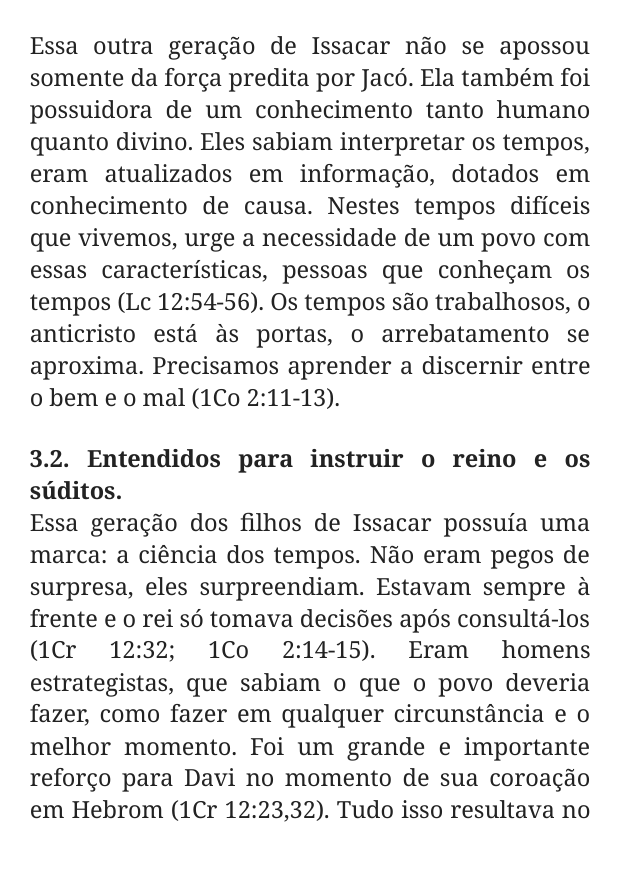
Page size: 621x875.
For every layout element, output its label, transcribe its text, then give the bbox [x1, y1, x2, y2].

text Essa geração dos filhos de Issacar possuía uma marca: a ciência dos tempos. Não eram pegos de surpresa, eles surpreendiam. Estavam sempre à frente e o rei só tomava decisões após consultá-los (1Cr 12:32; 1Co 2:14-15). Eram homens estrategistas, que sabiam o que o povo deveria fazer, como fazer em qualquer circunstância e o melhor momento. Foi um grande e importante reforço para Davi no momento de sua coroação em Hebrom (1Cr 12:23,32). Tudo isso resultava no [29, 506, 591, 826]
text Essa outra geração de Issacar não se apossou somente da força predita por Jacó. Ela também foi possuidora de um conhecimento tanto humano quanto divino. Eles sabiam interpretar os tempos, eram atualizados em informação, dotados em conhecimento de causa. Nestes tempos difíceis que vivemos, urge a necessidade de um povo com essas características, pessoas que conheçam os tempos (Lc 12:54-56). Os tempos são trabalhosos, o anticristo está às portas, o arrebatamento se aproxima. Precisamos aprender a discernir entre o bem e o mal (1Co 2:11-13). [29, 29, 591, 413]
text 3.2. Entendidos para instruir o reino e os súditos. [29, 442, 591, 506]
